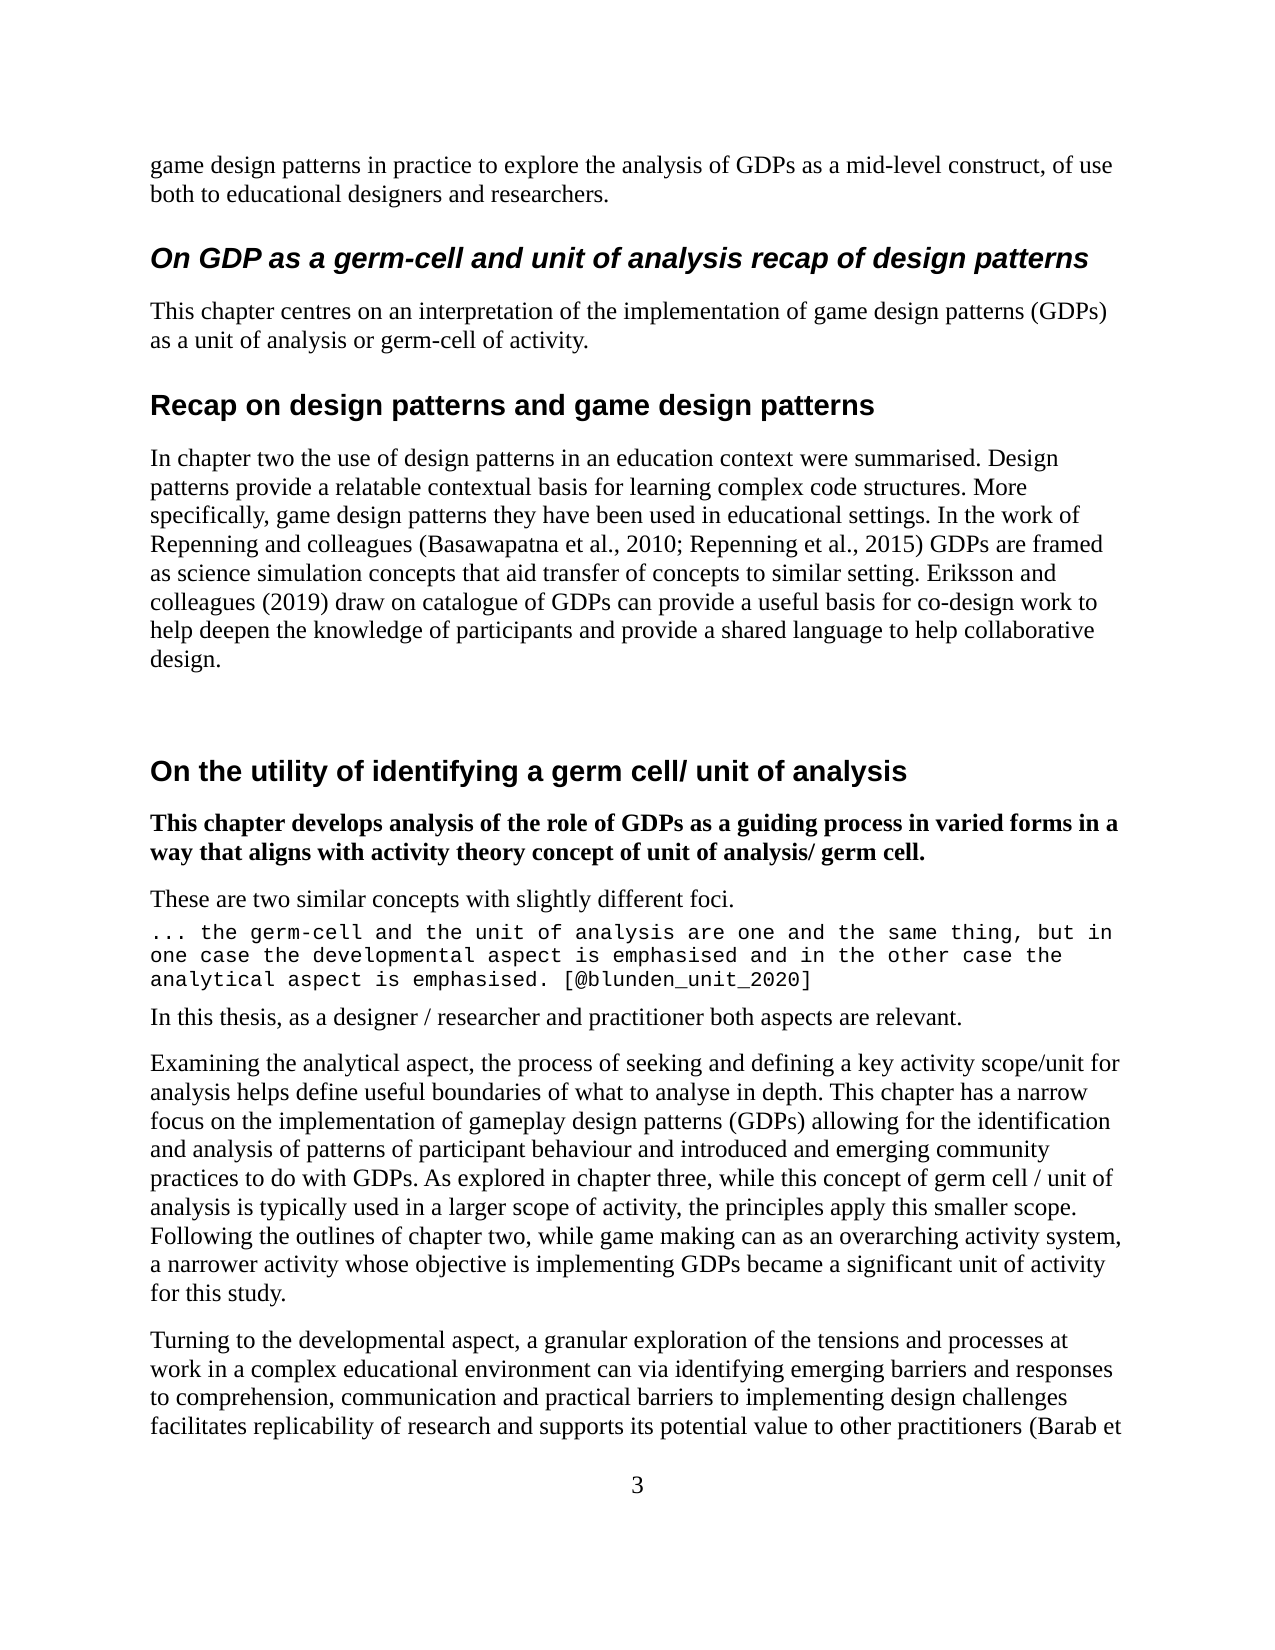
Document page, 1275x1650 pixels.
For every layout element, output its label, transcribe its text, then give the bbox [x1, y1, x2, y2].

subtitle On GDP as a germ-cell and unit of analysis recap of design patterns [150, 241, 1125, 275]
text This chapter develops analysis of the role of GDPs as a guiding process in varied forms in a way that aligns with activity theory concept of unit of analysis/ germ cell. [150, 808, 1125, 866]
text These are two similar concepts with slightly different foci. [150, 884, 1125, 913]
text Examining the analytical aspect, the process of seeking and defining a key activity scope/unit for analysis helps define useful boundaries of what to analyse in depth. This chapter has a narrow focus on the implementation of gameplay design patterns (GDPs) allowing for the identification and analysis of patterns of participant behaviour and introduced and emerging community practices to do with GDPs. As explored in chapter three, while this concept of germ cell / unit of analysis is typically used in a larger scope of activity, the principles apply this smaller scope. Following the outlines of chapter two, while game making can as an overarching activity system, a narrower activity whose objective is implementing GDPs became a significant unit of activity for this study. [150, 1048, 1125, 1307]
text ... the germ-cell and the unit of analysis are one and the same thing, but in one case the developmental aspect is emphasised and in the other case the analytical aspect is emphasised. [@blunden_unit_2020] [150, 922, 1125, 993]
subtitle Recap on design patterns and game design patterns [150, 388, 1125, 421]
text In chapter two the use of design patterns in an education context were summarised. Design patterns provide a relatable contextual basis for learning complex code structures. More specifically, game design patterns they have been used in educational settings. In the work of Repenning and colleagues (Basawapatna et al., 2010; Repenning et al., 2015) GDPs are framed as science simulation concepts that aid transfer of concepts to similar setting. Eriksson and colleagues (2019) draw on catalogue of GDPs can provide a useful basis for co-design work to help deepen the knowledge of participants and provide a shared language to help collaborative design. [150, 443, 1125, 673]
subtitle On the utility of identifying a germ cell/ unit of analysis [150, 753, 1125, 787]
text game design patterns in practice to explore the analysis of GDPs as a mid-level construct, of use both to educational designers and researchers. [150, 150, 1125, 207]
text This chapter centres on an interpretation of the implementation of game design patterns (GDPs) as a unit of analysis or germ-cell of activity. [150, 296, 1125, 354]
text Turning to the developmental aspect, a granular exploration of the tensions and processes at work in a complex educational environment can via identifying emerging barriers and responses to comprehension, communication and practical barriers to implementing design challenges facilitates replicability of research and supports its potential value to other practitioners (Barab et [150, 1325, 1125, 1440]
text In this thesis, as a designer / researcher and practitioner both aspects are relevant. [150, 1002, 1125, 1030]
